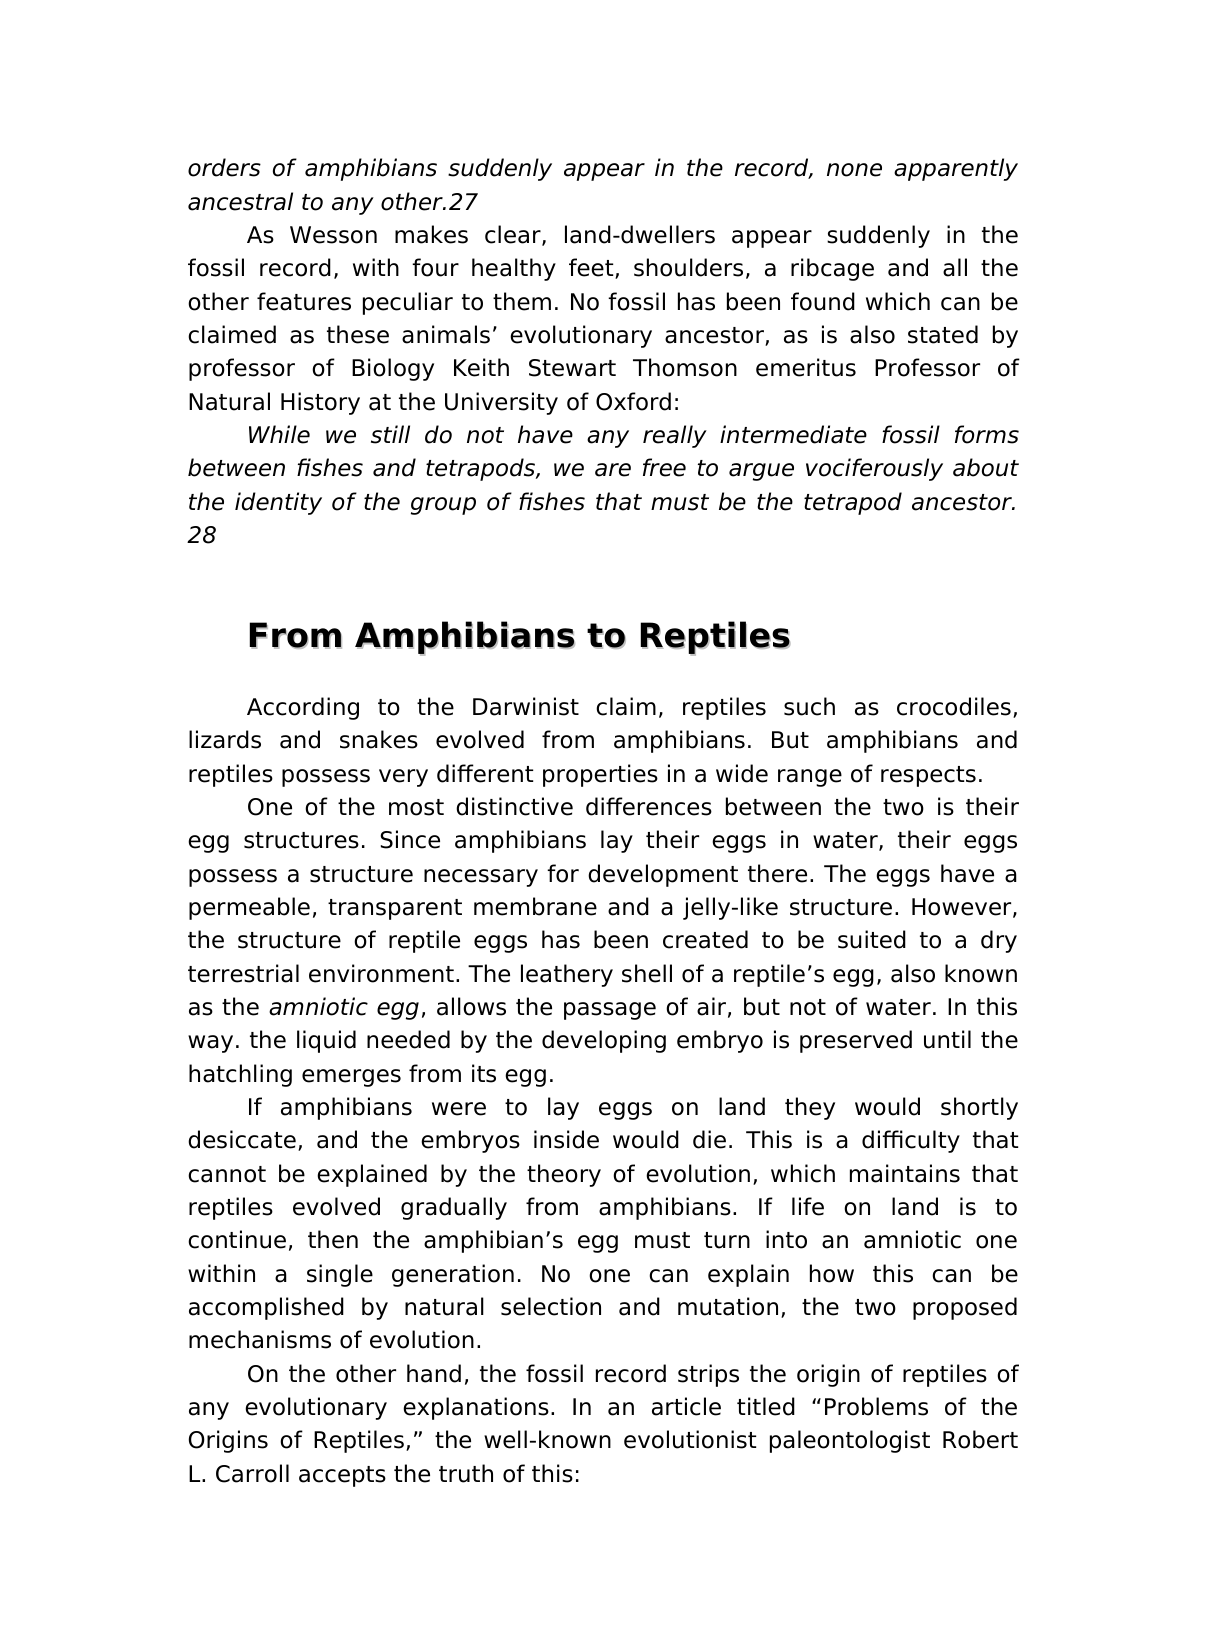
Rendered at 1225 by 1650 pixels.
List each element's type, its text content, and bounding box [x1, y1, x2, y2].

text If amphibians were to lay eggs on land they would shortly desiccate, and the embryos inside would die. This is a difficulty that cannot be explained by the theory of evolution, which maintains that reptiles evolved gradually from amphibians. If life on land is to continue, then the amphibian’s egg must turn into an amniotic one within a single generation. No one can explain how this can be accomplished by natural selection and mutation, the two proposed mechanisms of evolution. [187, 1089, 1020, 1356]
text On the other hand, the fossil record strips the origin of reptiles of any evolutionary explanations. In an article titled “Problems of the Origins of Reptiles,” the well-known evolutionist paleontologist Robert L. Carroll accepts the truth of this: [187, 1356, 1020, 1489]
text While we still do not have any really intermediate fossil forms between fishes and tetrapods, we are free to argue vociferously about the identity of the group of fishes that must be the tetrapod ancestor. 28 [187, 417, 1020, 550]
text From Amphibians to Reptiles [187, 617, 1020, 656]
text One of the most distinctive differences between the two is their egg structures. Since amphibians lay their eggs in water, their eggs possess a structure necessary for development there. The eggs have a permeable, transparent membrane and a jelly-like structure. However, the structure of reptile eggs has been created to be suited to a dry terrestrial environment. The leathery shell of a reptile’s egg, also known as the amniotic egg, allows the passage of air, but not of water. In this way. the liquid needed by the developing embryo is preserved until the hatchling emerges from its egg. [187, 789, 1020, 1089]
text According to the Darwinist claim, reptiles such as crocodiles, lizards and snakes evolved from amphibians. But amphibians and reptiles possess very different properties in a wide range of respects. [187, 689, 1020, 789]
text As Wesson makes clear, land-dwellers appear suddenly in the fossil record, with four healthy feet, shoulders, a ribcage and all the other features peculiar to them. No fossil has been found which can be claimed as these animals’ evolutionary ancestor, as is also stated by professor of Biology Keith Stewart Thomson emeritus Professor of Natural History at the University of Oxford: [187, 217, 1020, 417]
text orders of amphibians suddenly appear in the record, none apparently ancestral to any other.27 [187, 150, 1020, 217]
